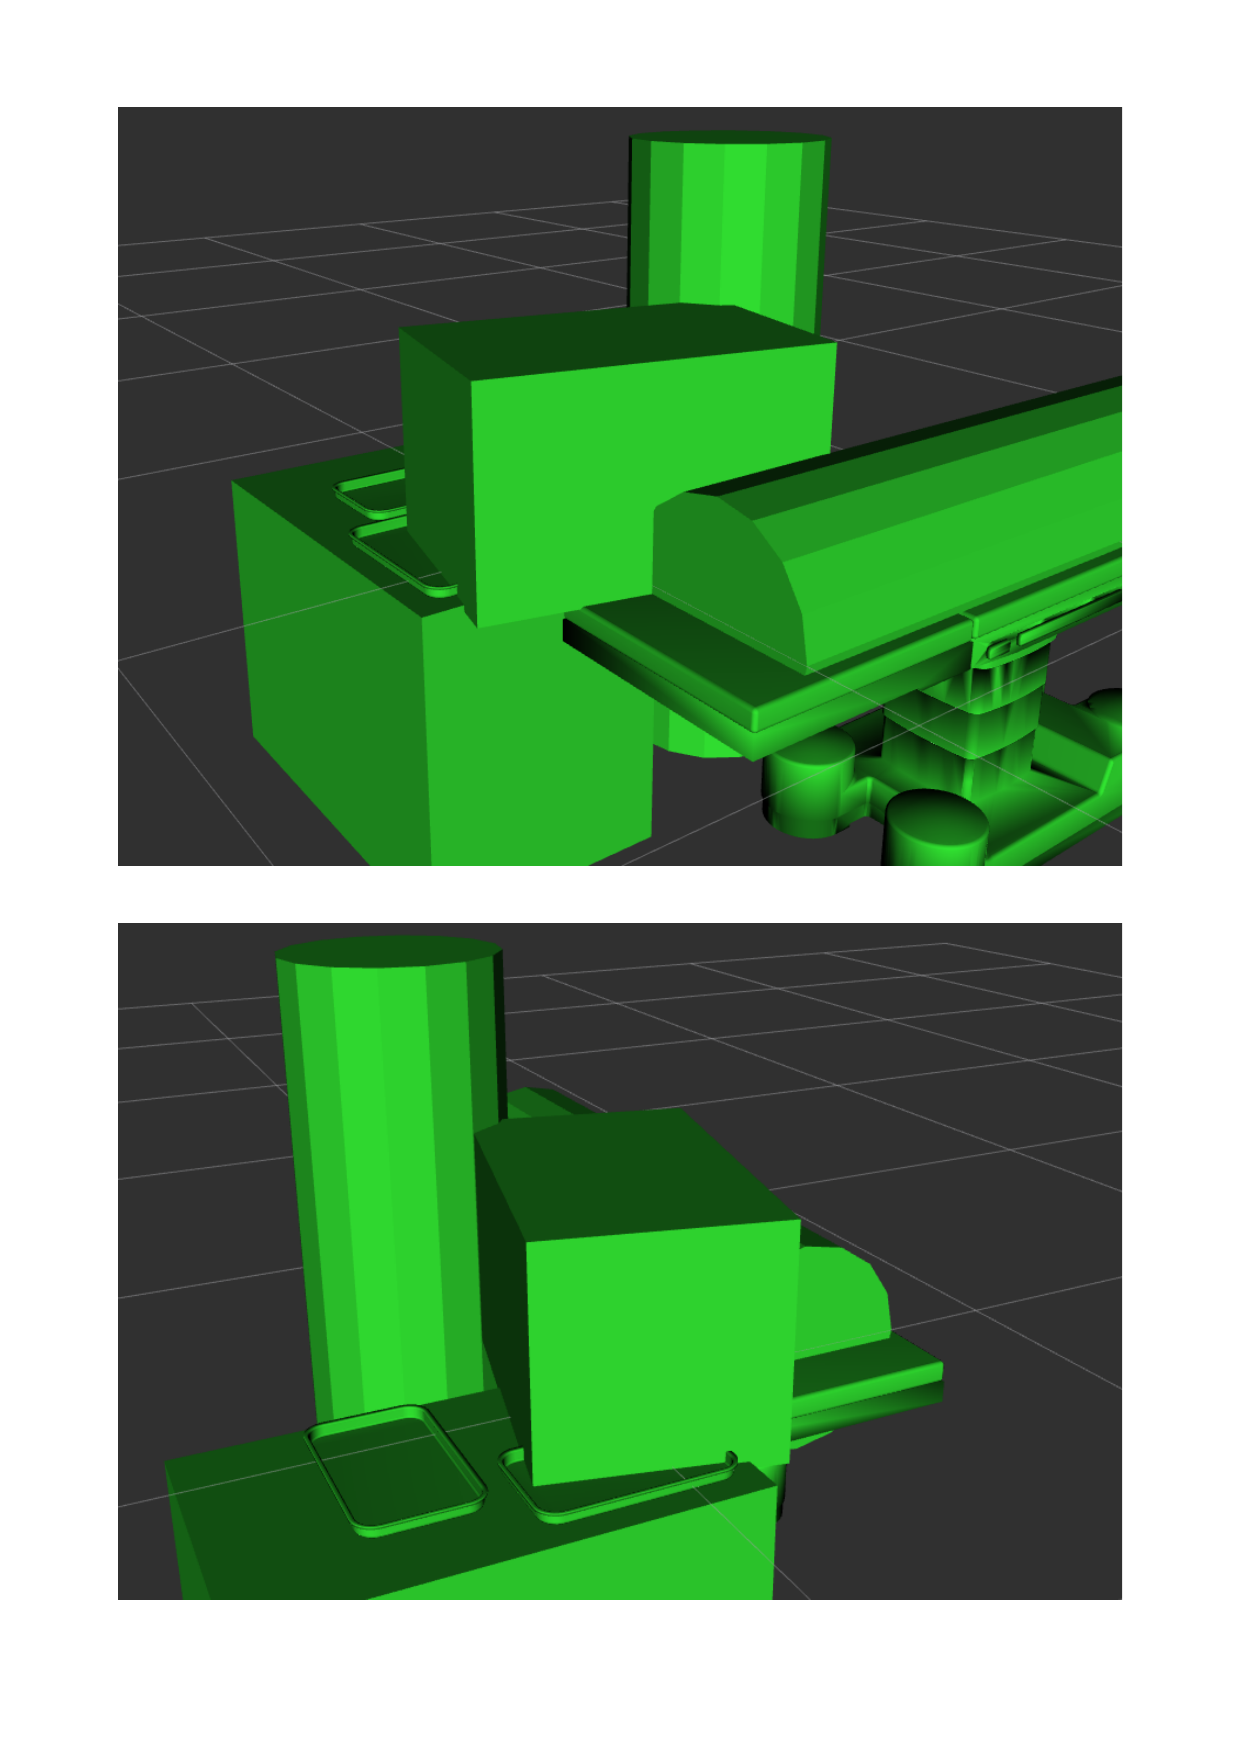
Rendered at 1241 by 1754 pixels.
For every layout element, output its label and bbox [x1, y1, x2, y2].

picture [118, 923, 1123, 1600]
picture [118, 107, 1123, 866]
